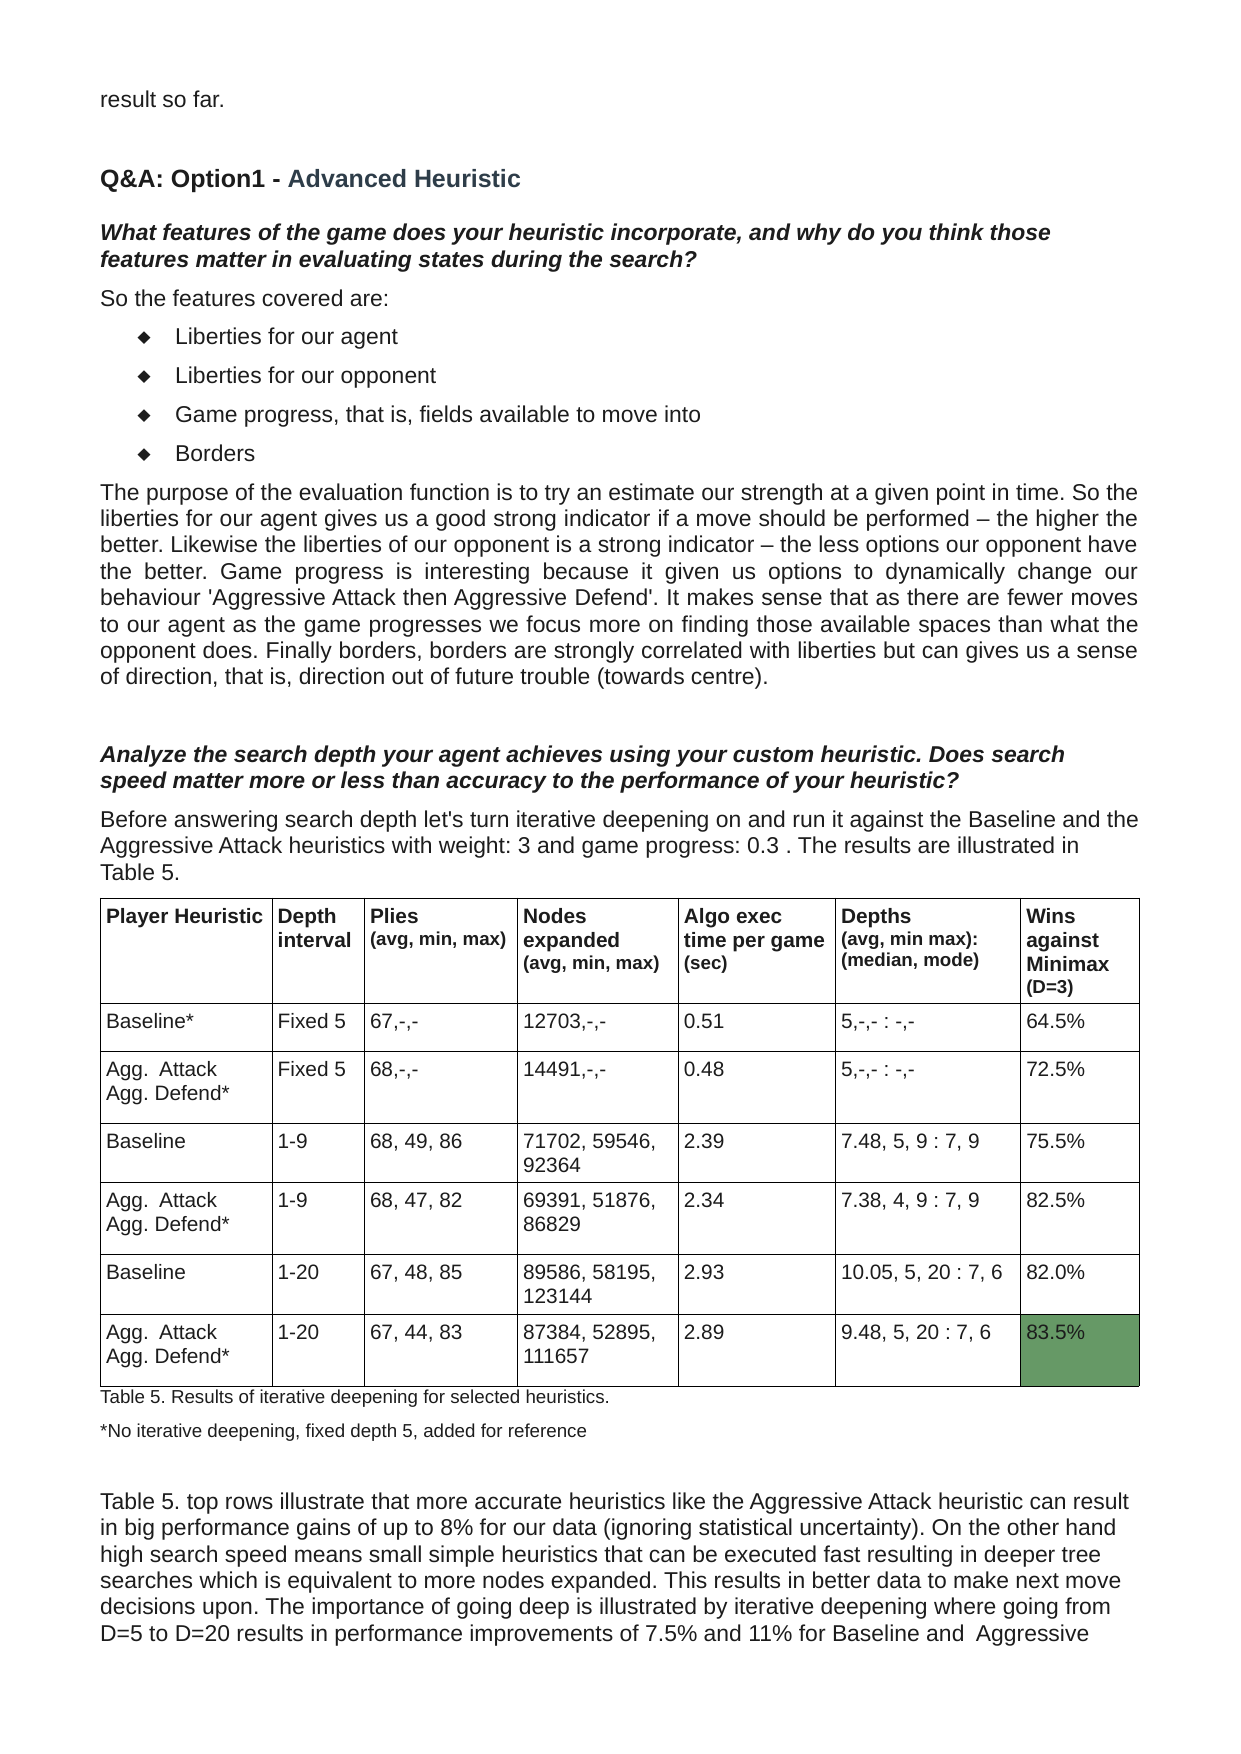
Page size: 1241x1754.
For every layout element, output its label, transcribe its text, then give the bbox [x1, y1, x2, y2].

table_cell 7.48, 5, 9 : 7, 9 [836, 1124, 1020, 1182]
text Table 5. Results of iterative deepening for selected heuristics. [100, 1387, 1139, 1407]
table_cell 69391, 51876, 86829 [518, 1183, 678, 1254]
table_cell 64.5% [1021, 1004, 1139, 1051]
table_cell Agg. Attack Agg. Defend* [101, 1183, 272, 1254]
table_cell 0.51 [679, 1004, 835, 1051]
table_cell 2.34 [679, 1183, 835, 1254]
table_cell Agg. Attack Agg. Defend* [101, 1315, 272, 1386]
list Liberties for our agent [137, 323, 1139, 350]
table_cell 68,-,- [365, 1052, 517, 1123]
table_header Plies (avg, min, max) [365, 899, 517, 1003]
table_cell 2.93 [679, 1255, 835, 1314]
table_header Depth interval [273, 899, 364, 1003]
table_cell 2.39 [679, 1124, 835, 1182]
table_header Player Heuristic [101, 899, 272, 1003]
table_header Wins against Minimax (D=3) [1021, 899, 1139, 1003]
text Before answering search depth let's turn iterative deepening on and run it against the Baseline and the Aggressive Attack heuristics with weight: 3 and game progress: 0.3 . The results are illustrated in Table 5. [100, 806, 1139, 885]
table_header Algo exec time per game (sec) [679, 899, 835, 1003]
table_cell 5,-,- : -,- [836, 1004, 1020, 1051]
table_cell 5,-,- : -,- [836, 1052, 1020, 1123]
table_cell Fixed 5 [273, 1004, 364, 1051]
text *No iterative deepening, fixed depth 5, added for reference [100, 1420, 1139, 1441]
list Liberties for our opponent [137, 362, 1139, 388]
table_cell 9.48, 5, 20 : 7, 6 [836, 1315, 1020, 1386]
list What features of the game does your heuristic incorporate, and why do you think those features matter in evaluating states during the search? [100, 219, 1139, 272]
table_cell 71702, 59546, 92364 [518, 1124, 678, 1182]
table_cell 68, 49, 86 [365, 1124, 517, 1182]
table_cell 87384, 52895, 111657 [518, 1315, 678, 1386]
table_cell 1-9 [273, 1183, 364, 1254]
table_cell 67, 48, 85 [365, 1255, 517, 1314]
table_cell 1-20 [273, 1315, 364, 1386]
list Game progress, that is, fields available to move into [137, 401, 1139, 427]
table_cell 2.89 [679, 1315, 835, 1386]
table_cell 14491,-,- [518, 1052, 678, 1123]
list Analyze the search depth your agent achieves using your custom heuristic. Does search speed matter more or less than accuracy to the performance of your heuristic? [100, 741, 1139, 794]
text Q&A: Option1 - Advanced Heuristic [100, 164, 1139, 192]
table_cell 89586, 58195, 123144 [518, 1255, 678, 1314]
table_cell 0.48 [679, 1052, 835, 1123]
text result so far. [100, 86, 1139, 112]
table_cell 67,-,- [365, 1004, 517, 1051]
table_cell Agg. Attack Agg. Defend* [101, 1052, 272, 1123]
table_cell 75.5% [1021, 1124, 1139, 1182]
table_cell 82.5% [1021, 1183, 1139, 1254]
table_header Nodes expanded (avg, min, max) [518, 899, 678, 1003]
table_cell Baseline* [101, 1004, 272, 1051]
text Table 5. top rows illustrate that more accurate heuristics like the Aggressive Attack heuristic can result in big performance gains of up to 8% for our data (ignoring statistical uncertainty). On the other hand high search speed means small simple heuristics that can be executed fast resulting in deeper tree searches which is equivalent to more nodes expanded. This results in better data to make next move decisions upon. The importance of going deep is illustrated by iterative deepening where going from D=5 to D=20 results in performance improvements of 7.5% and 11% for Baseline and Aggressive [100, 1488, 1139, 1646]
table_cell 1-20 [273, 1255, 364, 1314]
table_cell 12703,-,- [518, 1004, 678, 1051]
table_cell 83.5% [1021, 1315, 1139, 1386]
table_cell 67, 44, 83 [365, 1315, 517, 1386]
table_header Depths (avg, min max): (median, mode) [836, 899, 1020, 1003]
table_cell 7.38, 4, 9 : 7, 9 [836, 1183, 1020, 1254]
list So the features covered are: [100, 284, 1139, 311]
text The purpose of the evaluation function is to try an estimate our strength at a given point in time. So the liberties for our agent gives us a good strong indicator if a move should be performed – the higher the better. Likewise the liberties of our opponent is a strong indicator – the less options our opponent have the better. Game progress is interesting because it given us options to dynamically change our behaviour 'Aggressive Attack then Aggressive Defend'. It makes sense that as there are fewer moves to our agent as the game progresses we focus more on finding those available spaces than what the opponent does. Finally borders, borders are strongly correlated with liberties but can gives us a sense of direction, that is, direction out of future trouble (towards centre). [100, 479, 1139, 689]
table_cell 82.0% [1021, 1255, 1139, 1314]
table_cell 72.5% [1021, 1052, 1139, 1123]
list Borders [137, 440, 1139, 466]
table_cell Fixed 5 [273, 1052, 364, 1123]
table_cell 1-9 [273, 1124, 364, 1182]
table_cell 68, 47, 82 [365, 1183, 517, 1254]
table_cell Baseline [101, 1124, 272, 1182]
table_cell 10.05, 5, 20 : 7, 6 [836, 1255, 1020, 1314]
table_cell Baseline [101, 1255, 272, 1314]
